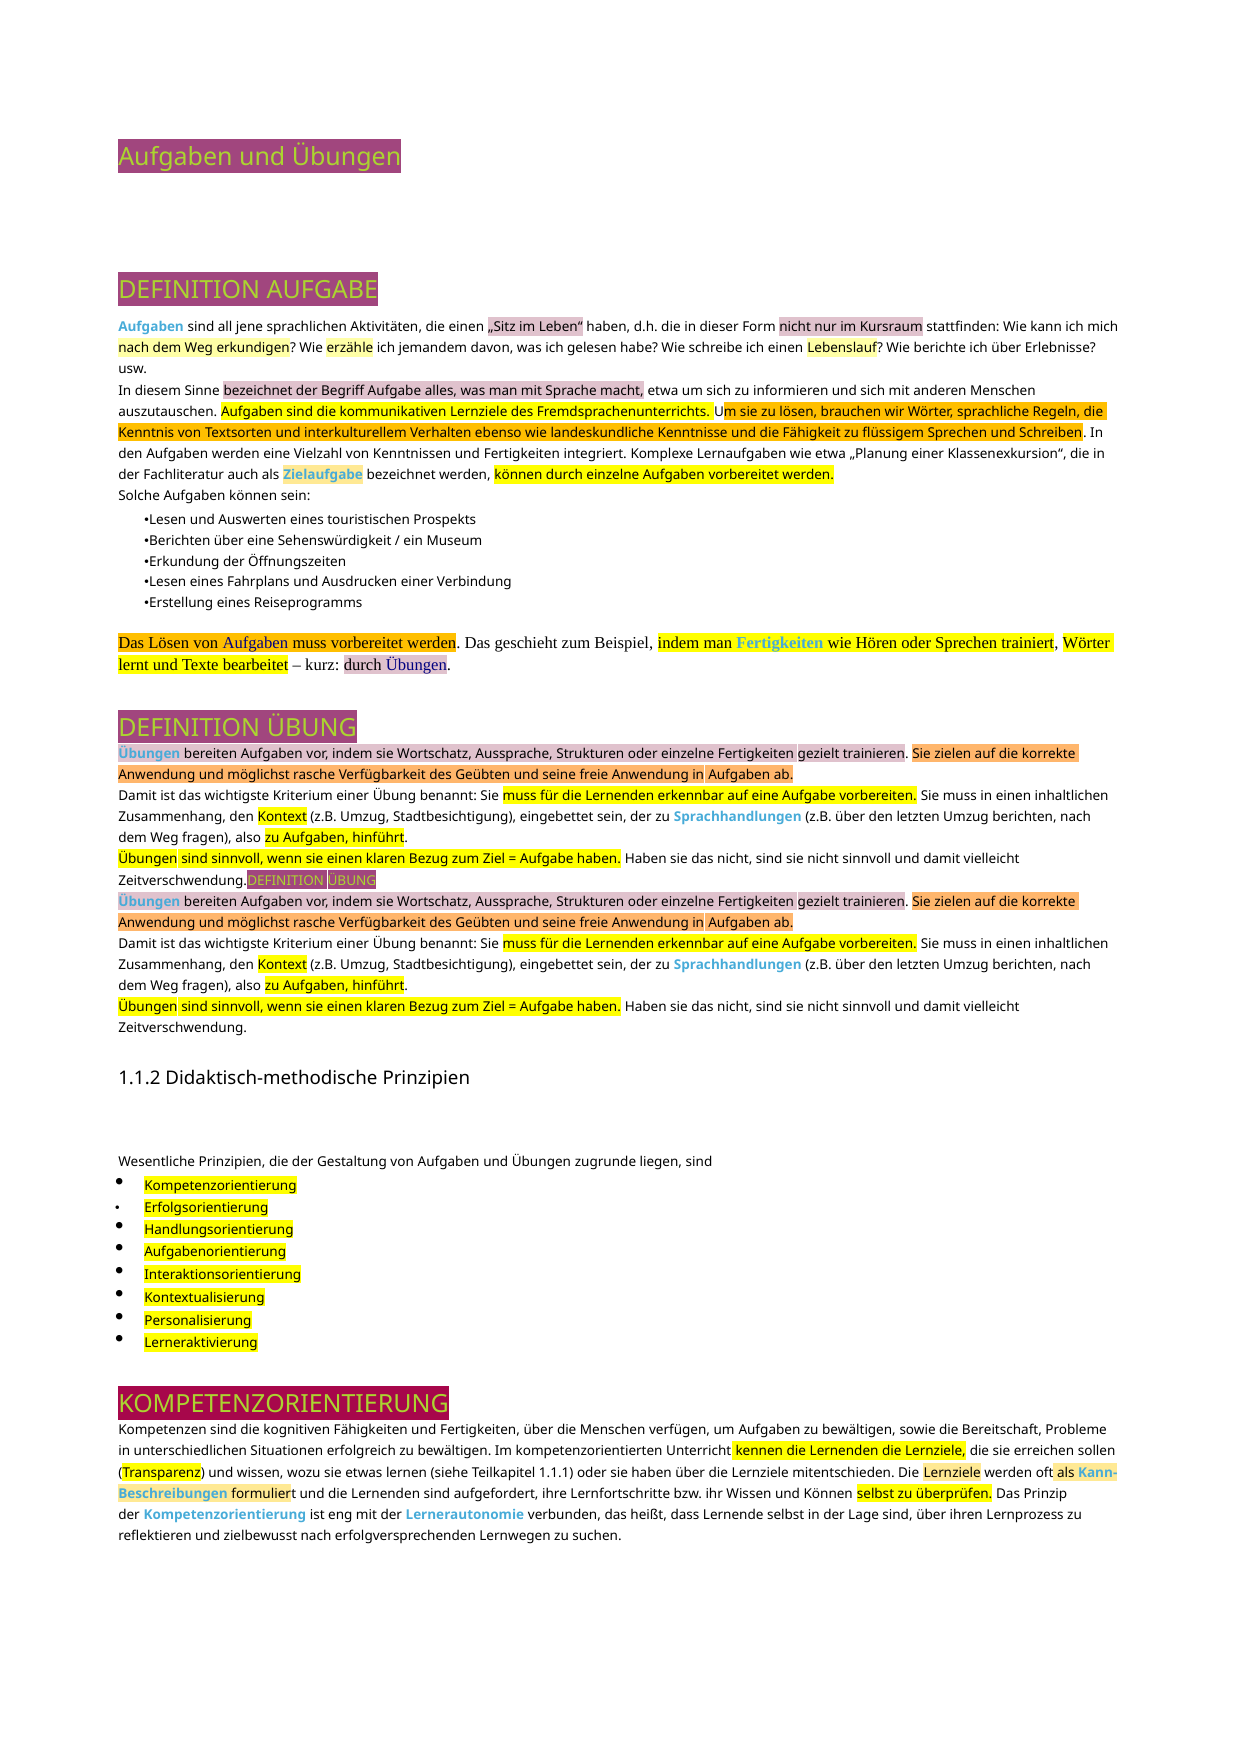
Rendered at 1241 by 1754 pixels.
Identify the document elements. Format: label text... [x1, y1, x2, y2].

subtitle 1.1.2 Didaktisch-methodische Prinzipien [118, 1064, 1122, 1090]
text Aufgaben sind all jene sprachlichen Aktivitäten, die einen „Sitz im Leben“ haben, d.h. die in dieser Form nicht nur im Kursraum stattfinden: Wie kann ich mich nach dem Weg erkundigen? Wie erzähle ich jemandem davon, was ich gelesen habe? Wie schreibe ich einen Lebenslauf? Wie berichte ich über Erlebnisse? usw. [118, 317, 1122, 378]
text Übungen sind sinnvoll, wenn sie einen klaren Bezug zum Ziel = Aufgabe haben. Haben sie das nicht, sind sie nicht sinnvoll und damit vielleicht Zeitverschwendung.DEFINITION ÜBUNG [118, 849, 1122, 889]
list Erstellung eines Reiseprogramms [118, 591, 1122, 612]
subtitle DEFINITION AUFGABE [118, 272, 1122, 306]
text Übungen sind sinnvoll, wenn sie einen klaren Bezug zum Ziel = Aufgabe haben. Haben sie das nicht, sind sie nicht sinnvoll und damit vielleicht Zeitverschwendung. [118, 997, 1122, 1037]
list Lesen eines Fahrplans und Ausdrucken einer Verbindung [118, 570, 1122, 591]
subtitle KOMPETENZORIENTIERUNG [118, 1386, 1122, 1420]
list Kompetenzorientierung [118, 1173, 1122, 1196]
list Handlungsorientierung [118, 1217, 1122, 1239]
subtitle DEFINITION ÜBUNG [118, 709, 1122, 743]
list Interaktionsorientierung [118, 1262, 1122, 1285]
list Erkundung der Öffnungszeiten [118, 549, 1122, 570]
text Kompetenzen sind die kognitiven Fähigkeiten und Fertigkeiten, über die Menschen verfügen, um Aufgaben zu bewältigen, sowie die Bereitschaft, Probleme in unterschiedlichen Situationen erfolgreich zu bewältigen. Im kompetenzorientierten Unterricht kennen die Lernenden die Lernziele, die sie erreichen sollen (Transparenz) und wissen, wozu sie etwas lernen (siehe Teilkapitel 1.1.1) oder sie haben über die Lernziele mitentschieden. Die Lernziele werden oft als Kann-Beschreibungen formuliert und die Lernenden sind aufgefordert, ihre Lernfortschritte bzw. ihr Wissen und Können selbst zu überprüfen. Das Prinzip der Kompetenzorientierung ist eng mit der Lernerautonomie verbunden, das heißt, dass Lernende selbst in der Lage sind, über ihren Lernprozess zu reflektieren und zielbewusst nach erfolgversprechenden Lernwegen zu suchen. [118, 1420, 1122, 1544]
list Lesen und Auswerten eines touristischen Prospekts [118, 507, 1122, 528]
text Damit ist das wichtigste Kriterium einer Übung benannt: Sie muss für die Lernenden erkennbar auf eine Aufgabe vorbereiten. Sie muss in einen inhaltlichen Zusammenhang, den Kontext (z.B. Umzug, Stadtbesichtigung), eingebettet sein, der zu Sprachhandlungen (z.B. über den letzten Umzug berichten, nach dem Weg fragen), also zu Aufgaben, hinführt. [118, 934, 1122, 994]
list Erfolgsorientierung [118, 1196, 1122, 1217]
list Personalisierung [118, 1308, 1122, 1330]
text Damit ist das wichtigste Kriterium einer Übung benannt: Sie muss für die Lernenden erkennbar auf eine Aufgabe vorbereiten. Sie muss in einen inhaltlichen Zusammenhang, den Kontext (z.B. Umzug, Stadtbesichtigung), eingebettet sein, der zu Sprachhandlungen (z.B. über den letzten Umzug berichten, nach dem Weg fragen), also zu Aufgaben, hinführt. [118, 786, 1122, 847]
list Lerneraktivierung [118, 1330, 1122, 1353]
text Übungen bereiten Aufgaben vor, indem sie Wortschatz, Aussprache, Strukturen oder einzelne Fertigkeiten gezielt trainieren. Sie zielen auf die korrekte Anwendung und möglichst rasche Verfügbarkeit des Geübten und seine freie Anwendung in Aufgaben ab. [118, 743, 1122, 783]
text Wesentliche Prinzipien, die der Gestaltung von Aufgaben und Übungen zugrunde liegen, sind [118, 1152, 1122, 1171]
subtitle Aufgaben und Übungen [118, 139, 1122, 173]
text Das Lösen von Aufgaben muss vorbereitet werden. Das geschieht zum Beispiel, indem man Fertigkeiten wie Hören oder Sprechen trainiert, Wörter lernt und Texte bearbeitet – kurz: durch Übungen. [118, 632, 1122, 674]
list Aufgabenorientierung [118, 1239, 1122, 1262]
list Kontextualisierung [118, 1285, 1122, 1308]
text Übungen bereiten Aufgaben vor, indem sie Wortschatz, Aussprache, Strukturen oder einzelne Fertigkeiten gezielt trainieren. Sie zielen auf die korrekte Anwendung und möglichst rasche Verfügbarkeit des Geübten und seine freie Anwendung in Aufgaben ab. [118, 892, 1122, 931]
list Berichten über eine Sehenswürdigkeit / ein Museum [118, 528, 1122, 549]
text In diesem Sinne bezeichnet der Begriff Aufgabe alles, was man mit Sprache macht, etwa um sich zu informieren und sich mit anderen Menschen auszutauschen. Aufgaben sind die kommunikativen Lernziele des Fremdsprachenunterrichts. Um sie zu lösen, brauchen wir Wörter, sprachliche Regeln, die Kenntnis von Textsorten und interkulturellem Verhalten ebenso wie landeskundliche Kenntnisse und die Fähigkeit zu flüssigem Sprechen und Schreiben. In den Aufgaben werden eine Vielzahl von Kenntnissen und Fertigkeiten integriert. Komplexe Lernaufgaben wie etwa „Planung einer Klassenexkursion“, die in der Fachliteratur auch als Zielaufgabe bezeichnet werden, können durch einzelne Aufgaben vorbereitet werden. [118, 381, 1122, 484]
text Solche Aufgaben können sein: [118, 486, 1122, 505]
